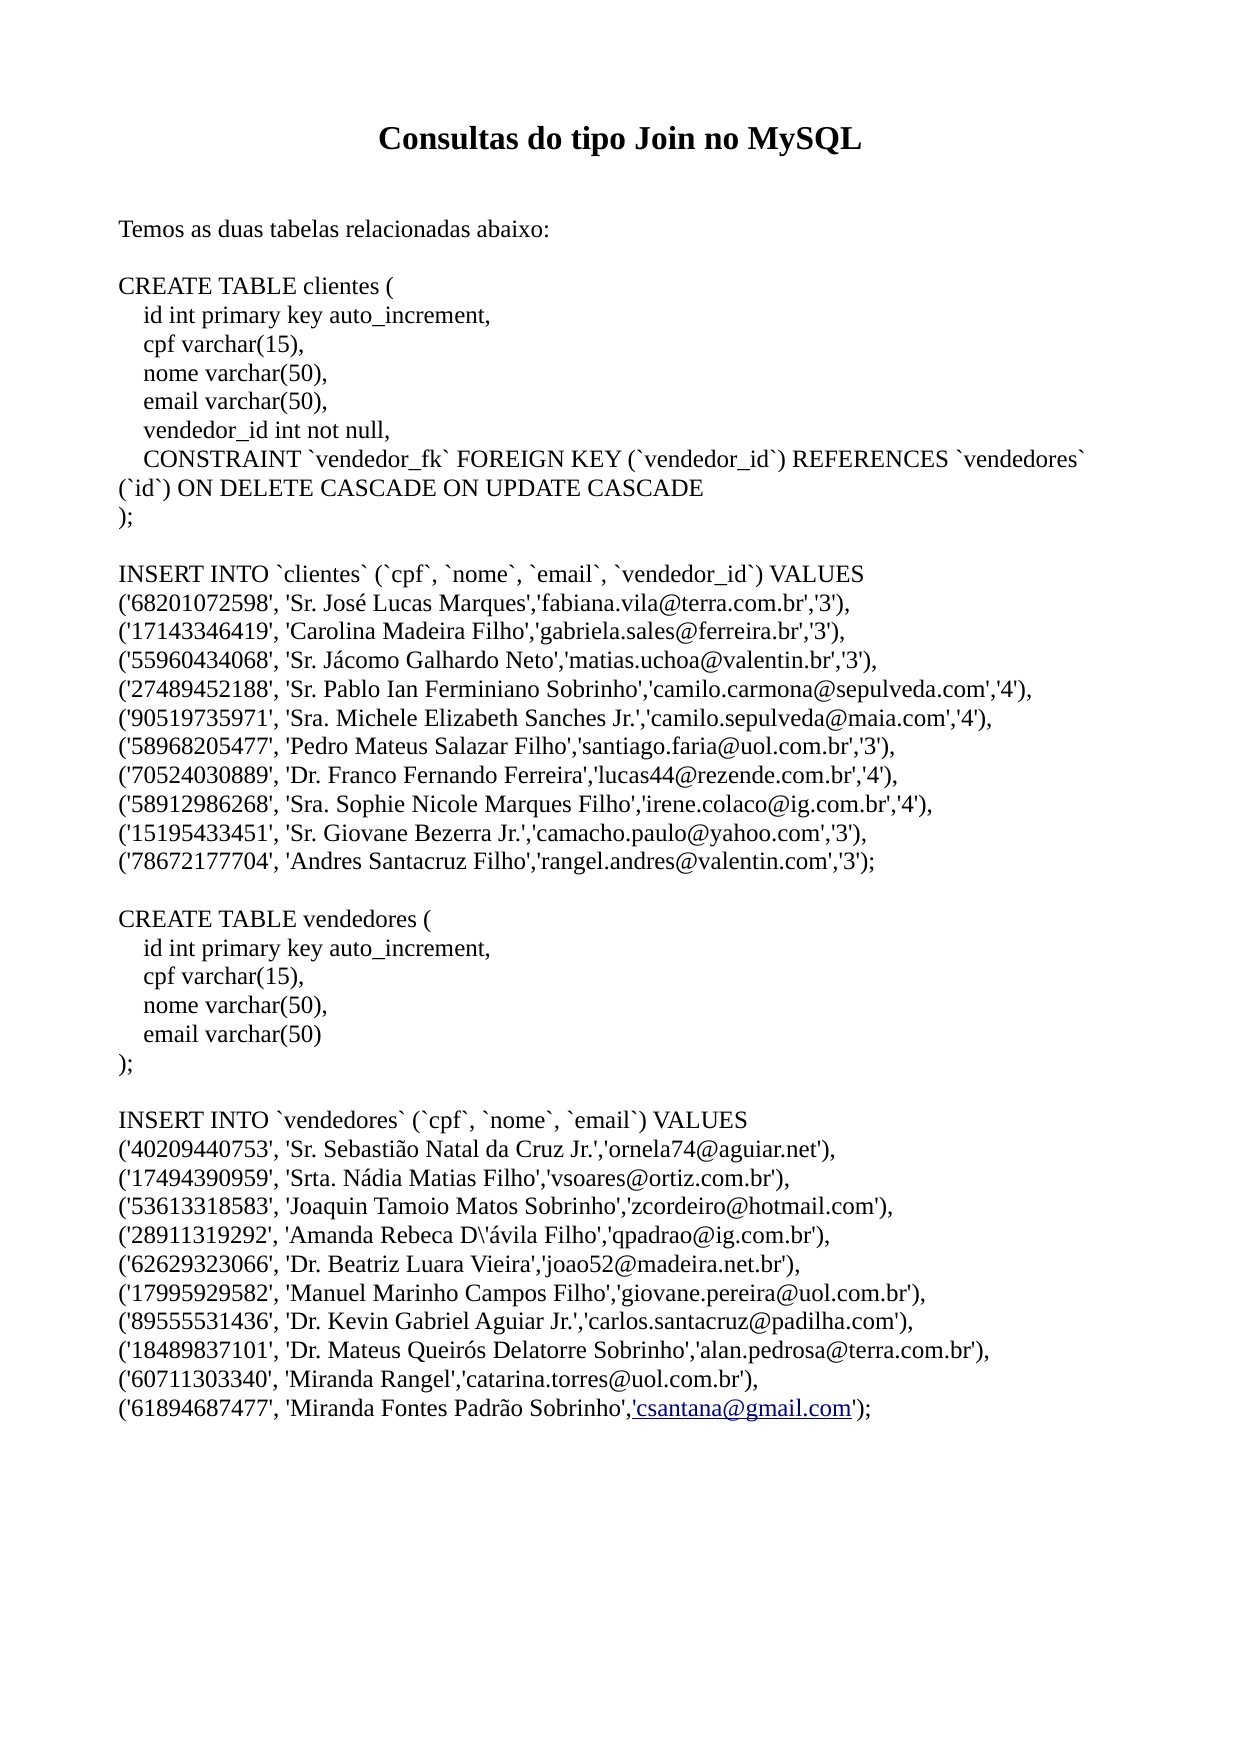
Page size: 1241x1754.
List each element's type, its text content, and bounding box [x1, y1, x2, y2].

text CREATE TABLE vendedores ( [118, 904, 1122, 933]
text cpf varchar(15), [118, 961, 1122, 990]
text ('78672177704', 'Andres Santacruz Filho','rangel.andres@valentin.com','3'); [118, 846, 1122, 875]
text nome varchar(50), [118, 990, 1122, 1019]
text ('53613318583', 'Joaquin Tamoio Matos Sobrinho','zcordeiro@hotmail.com'), [118, 1191, 1122, 1220]
text CONSTRAINT `vendedor_fk` FOREIGN KEY (`vendedor_id`) REFERENCES `vendedores` (`id`) ON DELETE CASCADE ON UPDATE CASCADE [118, 444, 1122, 501]
text INSERT INTO `vendedores` (`cpf`, `nome`, `email`) VALUES [118, 1105, 1122, 1134]
text ('61894687477', 'Miranda Fontes Padrão Sobrinho','csantana@gmail.com'); [118, 1393, 1122, 1421]
text ('17494390959', 'Srta. Nádia Matias Filho','vsoares@ortiz.com.br'), [118, 1163, 1122, 1191]
text ('62629323066', 'Dr. Beatriz Luara Vieira','joao52@madeira.net.br'), [118, 1249, 1122, 1278]
text Temos as duas tabelas relacionadas abaixo: [118, 214, 1122, 243]
text ('17143346419', 'Carolina Madeira Filho','gabriela.sales@ferreira.br','3'), [118, 616, 1122, 645]
text ('55960434068', 'Sr. Jácomo Galhardo Neto','matias.uchoa@valentin.br','3'), [118, 645, 1122, 674]
text ('17995929582', 'Manuel Marinho Campos Filho','giovane.pereira@uol.com.br'), [118, 1278, 1122, 1306]
text cpf varchar(15), [118, 329, 1122, 358]
text ('68201072598', 'Sr. José Lucas Marques','fabiana.vila@terra.com.br','3'), [118, 588, 1122, 616]
text ('28911319292', 'Amanda Rebeca D\'ávila Filho','qpadrao@ig.com.br'), [118, 1220, 1122, 1249]
text Consultas do tipo Join no MySQL [118, 118, 1122, 156]
text id int primary key auto_increment, [118, 300, 1122, 329]
text ('90519735971', 'Sra. Michele Elizabeth Sanches Jr.','camilo.sepulveda@maia.com','4'), [118, 703, 1122, 731]
text ('70524030889', 'Dr. Franco Fernando Ferreira','lucas44@rezende.com.br','4'), [118, 760, 1122, 789]
text CREATE TABLE clientes ( [118, 271, 1122, 300]
text id int primary key auto_increment, [118, 933, 1122, 961]
text vendedor_id int not null, [118, 415, 1122, 444]
text ('18489837101', 'Dr. Mateus Queirós Delatorre Sobrinho','alan.pedrosa@terra.com.br'), [118, 1335, 1122, 1364]
text ('40209440753', 'Sr. Sebastião Natal da Cruz Jr.','ornela74@aguiar.net'), [118, 1134, 1122, 1163]
text ('58968205477', 'Pedro Mateus Salazar Filho','santiago.faria@uol.com.br','3'), [118, 731, 1122, 760]
text INSERT INTO `clientes` (`cpf`, `nome`, `email`, `vendedor_id`) VALUES [118, 559, 1122, 588]
text ('60711303340', 'Miranda Rangel','catarina.torres@uol.com.br'), [118, 1364, 1122, 1393]
text ); [118, 501, 1122, 530]
text email varchar(50), [118, 386, 1122, 415]
text ('58912986268', 'Sra. Sophie Nicole Marques Filho','irene.colaco@ig.com.br','4'), [118, 789, 1122, 818]
text email varchar(50) [118, 1019, 1122, 1048]
text ('89555531436', 'Dr. Kevin Gabriel Aguiar Jr.','carlos.santacruz@padilha.com'), [118, 1306, 1122, 1335]
text ('27489452188', 'Sr. Pablo Ian Ferminiano Sobrinho','camilo.carmona@sepulveda.com','4'), [118, 674, 1122, 703]
text ); [118, 1048, 1122, 1076]
text nome varchar(50), [118, 358, 1122, 386]
text ('15195433451', 'Sr. Giovane Bezerra Jr.','camacho.paulo@yahoo.com','3'), [118, 818, 1122, 846]
